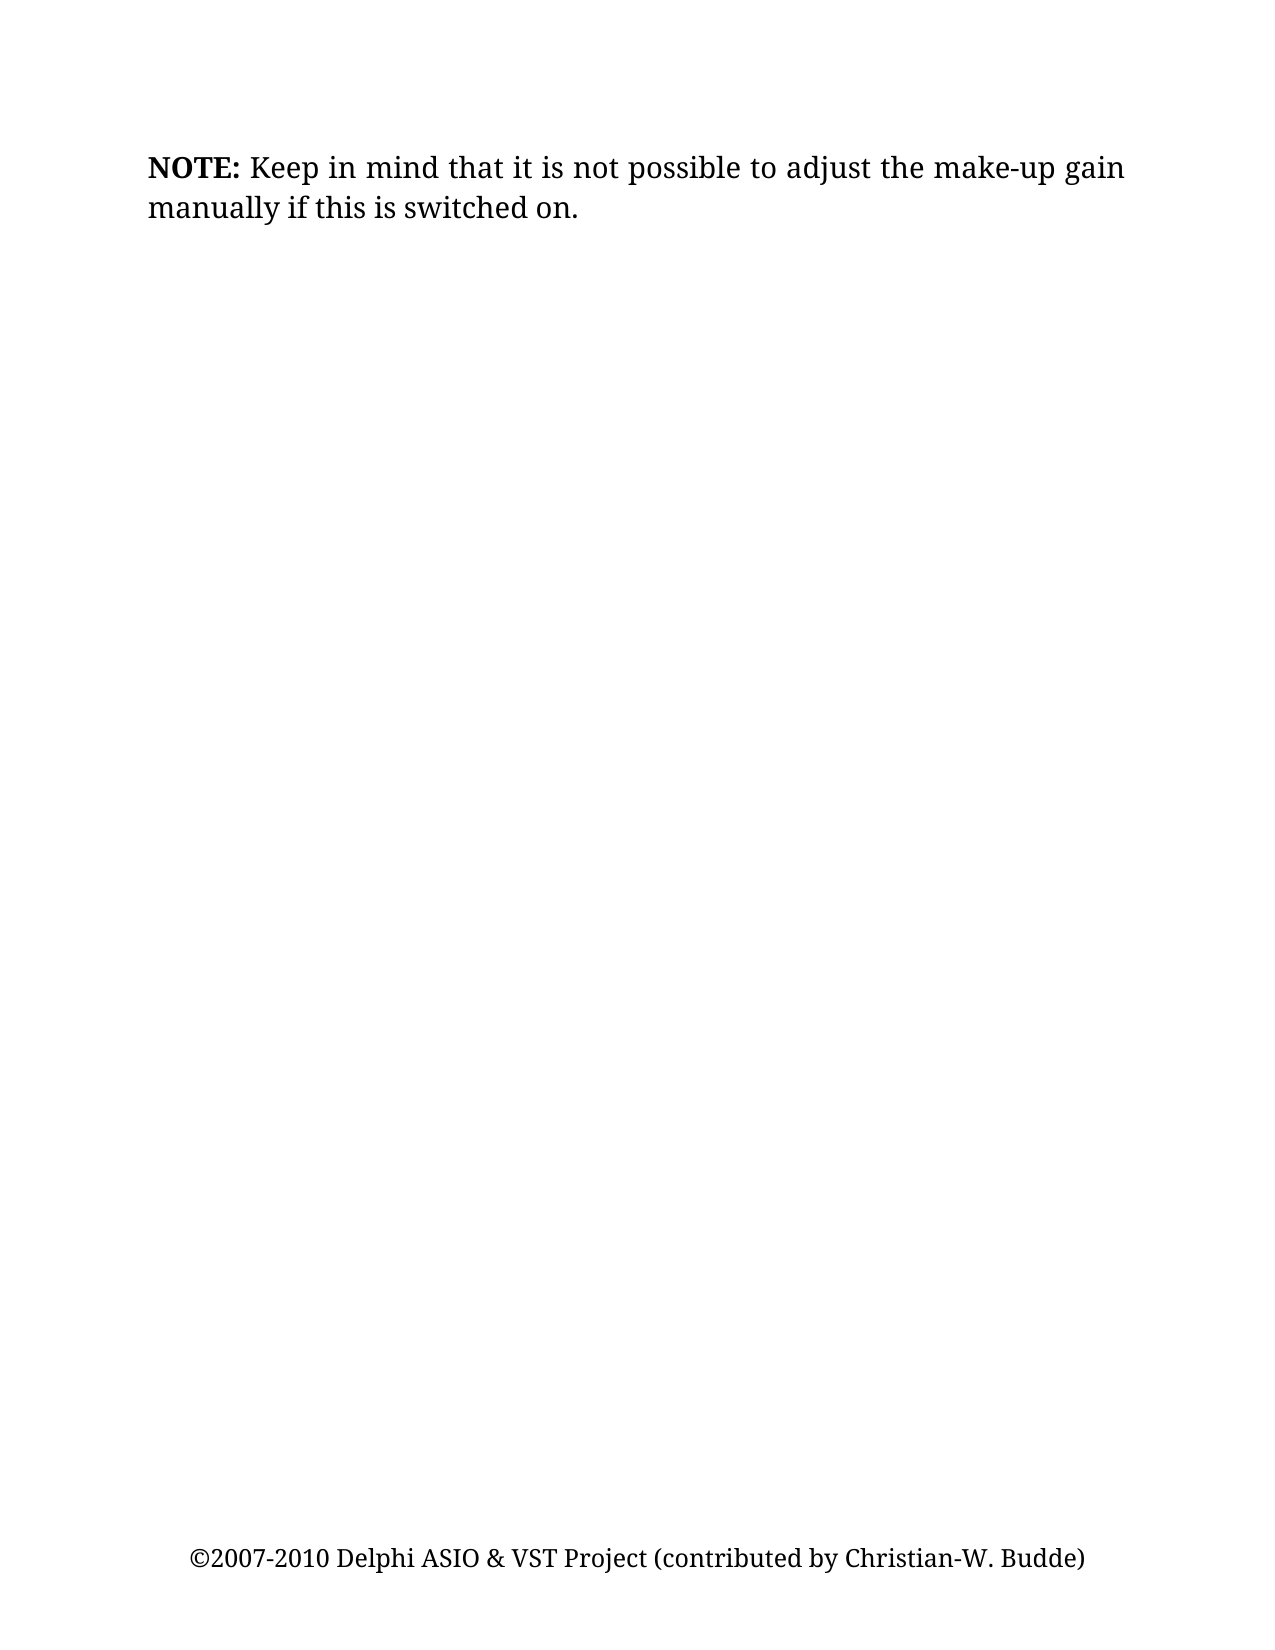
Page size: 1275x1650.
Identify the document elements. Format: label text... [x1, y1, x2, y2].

text NOTE: Keep in mind that it is not possible to adjust the make-up gain manually if this is switched on. [148, 148, 1127, 227]
